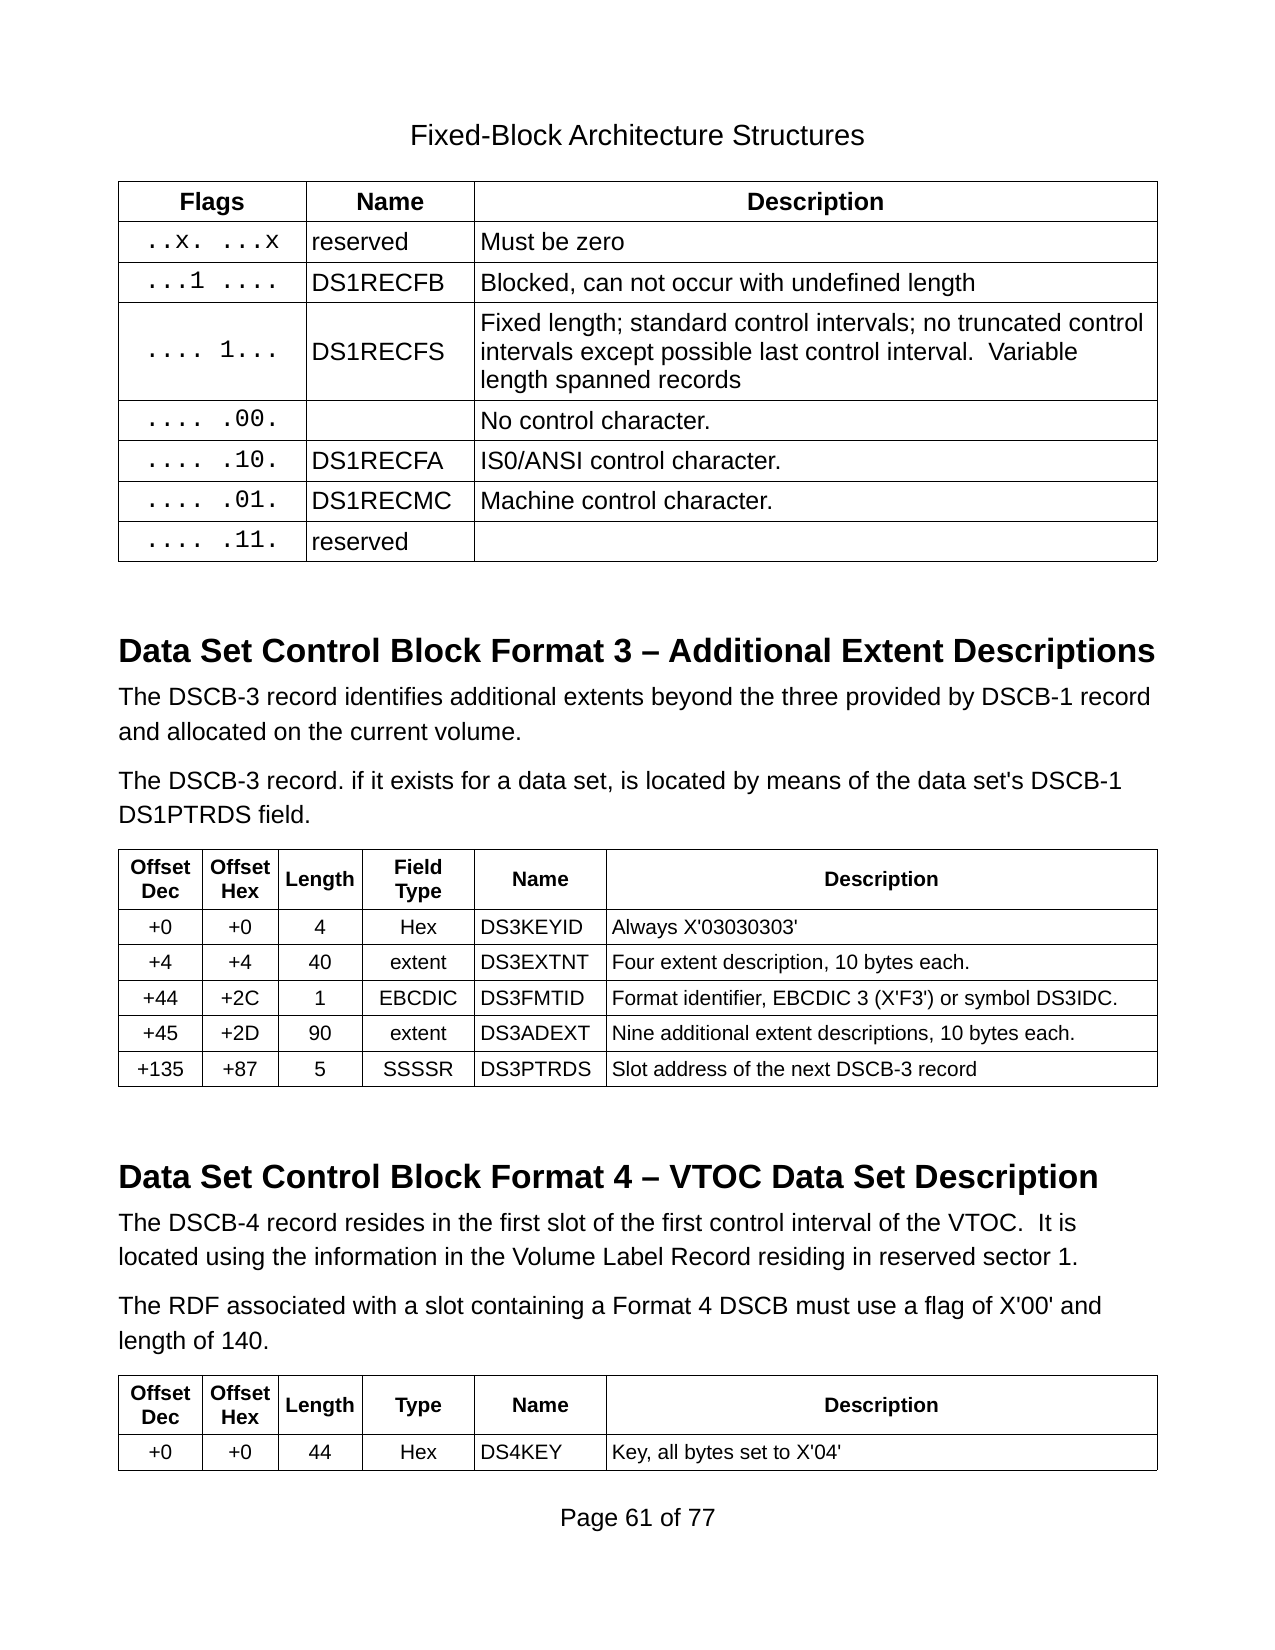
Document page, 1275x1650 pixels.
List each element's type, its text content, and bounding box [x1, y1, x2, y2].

table_cell 44 [279, 1435, 362, 1470]
table_cell ...1 .... [119, 263, 306, 302]
table_header Length [279, 1376, 362, 1434]
table_cell .... 1... [119, 303, 306, 400]
table_cell Blocked, can not occur with undefined length [475, 263, 1157, 302]
table_cell +4 [119, 945, 202, 980]
table_cell +44 [119, 981, 202, 1015]
table_cell .... .01. [119, 482, 306, 521]
table_header Offset Hex [203, 850, 278, 909]
table_cell 1 [279, 981, 362, 1015]
table_cell +87 [203, 1052, 278, 1086]
table_cell Slot address of the next DSCB-3 record [607, 1052, 1157, 1086]
table_header Field Type [363, 850, 474, 909]
table_header Length [279, 850, 362, 909]
table_header Offset Dec [119, 850, 202, 909]
table_cell +45 [119, 1016, 202, 1051]
table_cell DS3FMTID [475, 981, 606, 1015]
table_cell +2D [203, 1016, 278, 1051]
table_cell Nine additional extent descriptions, 10 bytes each. [607, 1016, 1157, 1051]
table_cell DS1RECFB [307, 263, 474, 302]
table_header Offset Dec [119, 1376, 202, 1434]
table_cell DS3PTRDS [475, 1052, 606, 1086]
table_cell +2C [203, 981, 278, 1015]
table_cell +0 [203, 1435, 278, 1470]
table_cell +135 [119, 1052, 202, 1086]
table_cell +0 [203, 910, 278, 944]
table_cell reserved [307, 522, 474, 561]
table_cell SSSSR [363, 1052, 474, 1086]
table_cell 90 [279, 1016, 362, 1051]
table_cell No control character. [475, 401, 1157, 440]
subtitle Data Set Control Block Format 3 – Additional Extent Descriptions [118, 631, 1157, 670]
table_cell +0 [119, 910, 202, 944]
table_cell Format identifier, EBCDIC 3 (X'F3') or symbol DS3IDC. [607, 981, 1157, 1015]
text The RDF associated with a slot containing a Format 4 DSCB must use a flag of X'00' and length of 140. [118, 1291, 1157, 1354]
table_cell +4 [203, 945, 278, 980]
table_header Name [307, 182, 474, 221]
table_cell Hex [363, 910, 474, 944]
table_header Description [607, 1376, 1157, 1434]
table_cell Key, all bytes set to X'04' [607, 1435, 1157, 1470]
text The DSCB-4 record resides in the first slot of the first control interval of the VTOC. It is located using the information in the Volume Label Record residing in reserved sector 1. [118, 1208, 1157, 1271]
table_cell [307, 401, 474, 440]
table_cell reserved [307, 222, 474, 262]
table_header Description [607, 850, 1157, 909]
table_header Description [475, 182, 1157, 221]
table_header Flags [119, 182, 306, 221]
table_cell EBCDIC [363, 981, 474, 1015]
text The DSCB-3 record. if it exists for a data set, is located by means of the data set's DSCB-1 DS1PTRDS field. [118, 766, 1157, 829]
table_cell extent [363, 945, 474, 980]
table_cell +0 [119, 1435, 202, 1470]
table_cell Fixed length; standard control intervals; no truncated control intervals except possible last control interval. Variable length spanned records [475, 303, 1157, 400]
table_cell DS1RECFS [307, 303, 474, 400]
table_cell extent [363, 1016, 474, 1051]
table_cell DS1RECFA [307, 441, 474, 481]
table_cell IS0/ANSI control character. [475, 441, 1157, 481]
table_header Offset Hex [203, 1376, 278, 1434]
table_cell 4 [279, 910, 362, 944]
subtitle Data Set Control Block Format 4 – VTOC Data Set Description [118, 1156, 1157, 1195]
table_cell Machine control character. [475, 482, 1157, 521]
table_cell Four extent description, 10 bytes each. [607, 945, 1157, 980]
text The DSCB-3 record identifies additional extents beyond the three provided by DSCB-1 record and allocated on the current volume. [118, 682, 1157, 746]
table_cell .... .10. [119, 441, 306, 481]
table_cell DS3KEYID [475, 910, 606, 944]
table_cell Must be zero [475, 222, 1157, 262]
table_cell DS3ADEXT [475, 1016, 606, 1051]
table_cell DS3EXTNT [475, 945, 606, 980]
table_header Type [363, 1376, 474, 1434]
table_cell [475, 522, 1157, 561]
table_cell 5 [279, 1052, 362, 1086]
table_cell .... .00. [119, 401, 306, 440]
table_cell DS4KEY [475, 1435, 606, 1470]
table_cell .... .11. [119, 522, 306, 561]
table_cell DS1RECMC [307, 482, 474, 521]
table_cell 40 [279, 945, 362, 980]
table_cell Hex [363, 1435, 474, 1470]
table_header Name [475, 1376, 606, 1434]
table_header Name [475, 850, 606, 909]
table_cell ..x. ...x [119, 222, 306, 262]
table_cell Always X'03030303' [607, 910, 1157, 944]
